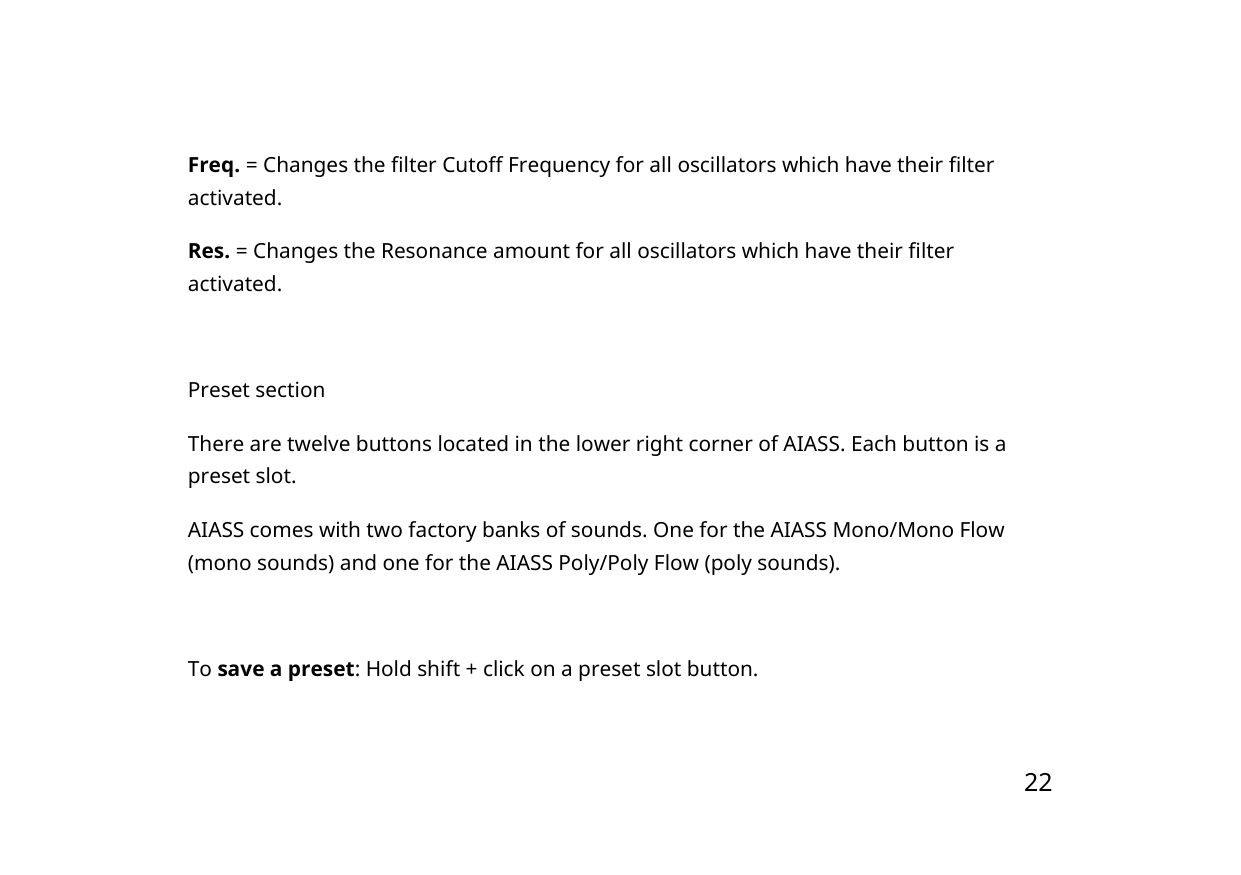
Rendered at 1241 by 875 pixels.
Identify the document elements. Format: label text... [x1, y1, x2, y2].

text Freq. = Changes the filter Cutoff Frequency for all oscillators which have their filter activated. [188, 150, 1052, 211]
text AIASS comes with two factory banks of sounds. One for the AIASS Mono/Mono Flow (mono sounds) and one for the AIASS Poly/Poly Flow (poly sounds). [188, 515, 1052, 576]
text There are twelve buttons located in the lower right corner of AIASS. Each button is a preset slot. [188, 429, 1052, 490]
text To save a preset: Hold shift + click on a preset slot button. [188, 654, 1052, 683]
text Preset section [188, 376, 1052, 404]
text Res. = Changes the Resonance amount for all oscillators which have their filter activated. [188, 236, 1052, 297]
